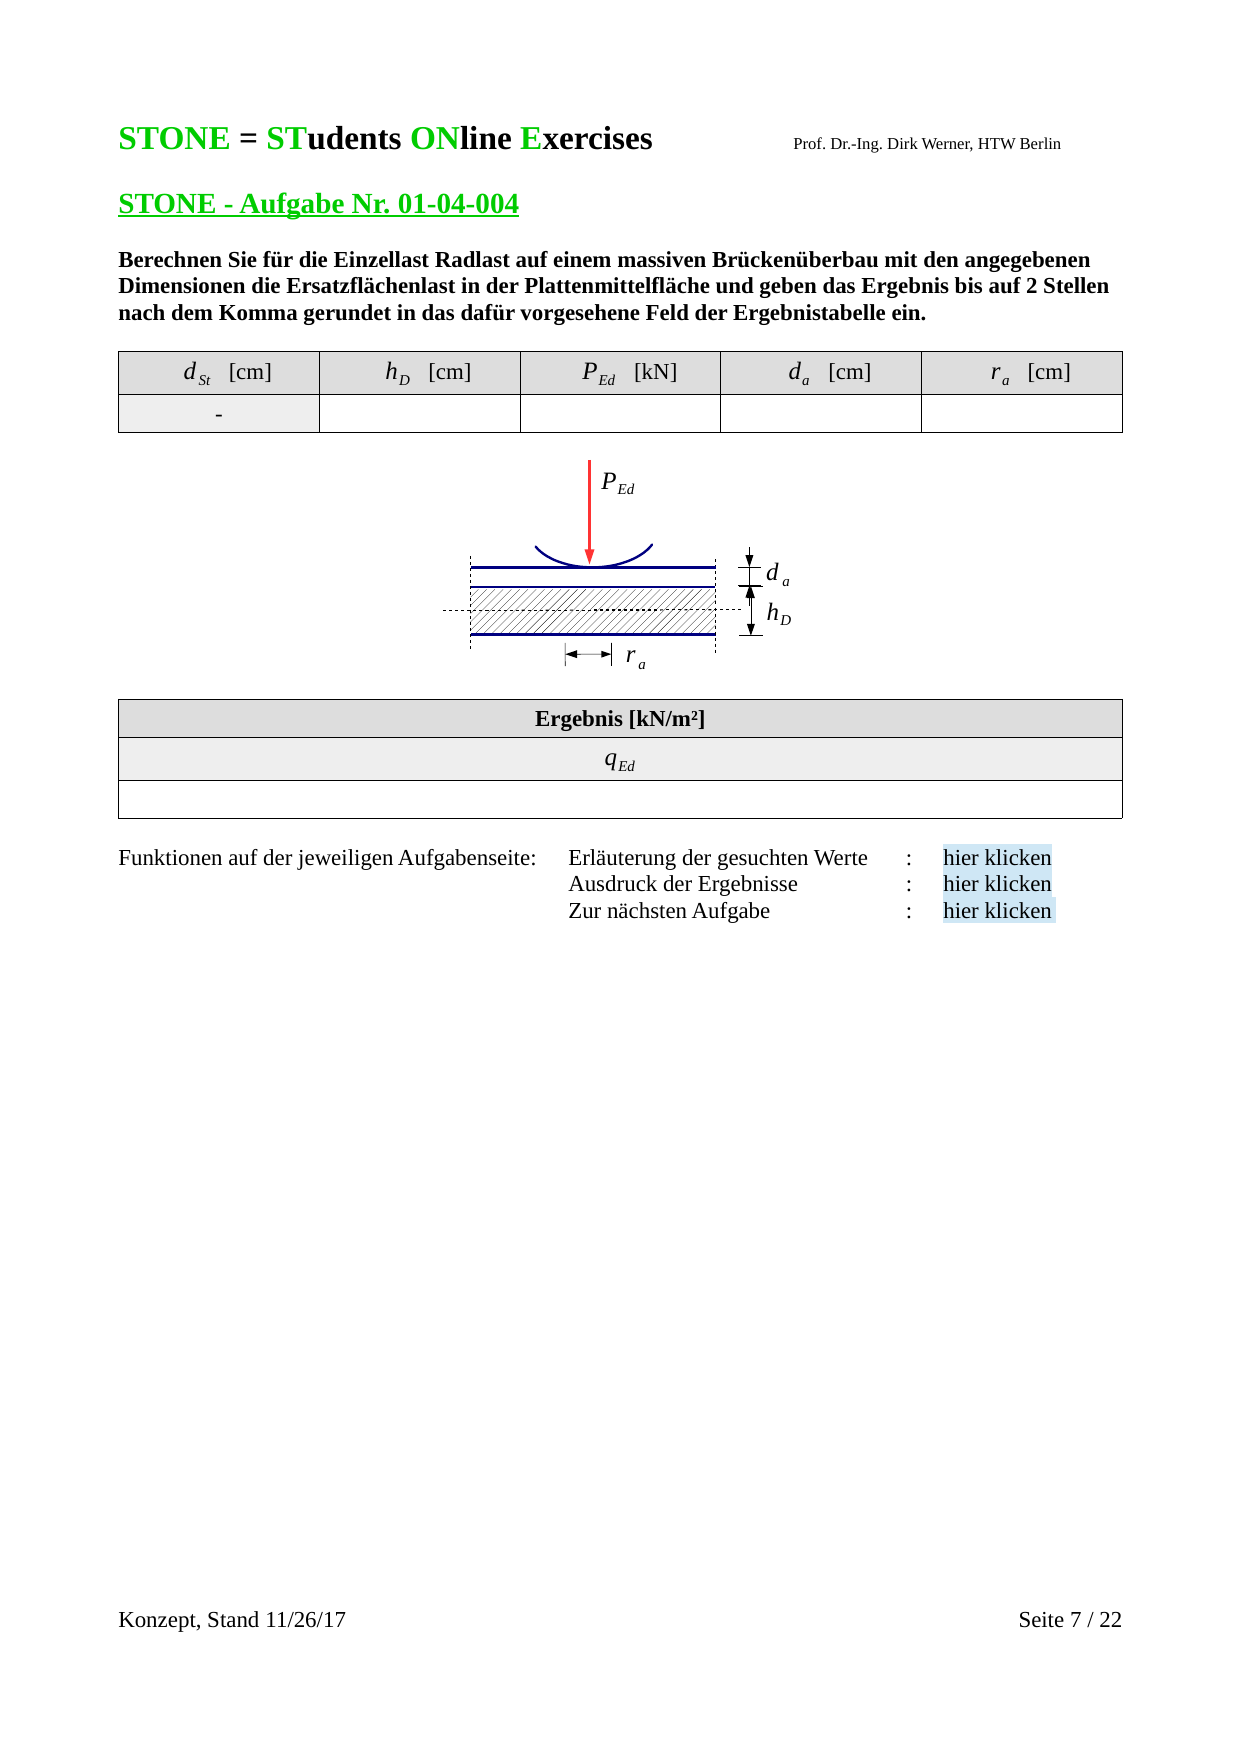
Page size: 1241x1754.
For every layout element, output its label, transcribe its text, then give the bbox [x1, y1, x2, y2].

table_header [cm] [119, 352, 319, 394]
text Ausdruck der Ergebnisse : hier klicken [118, 871, 1122, 897]
table_header [cm] [320, 352, 520, 394]
table_cell [119, 781, 1122, 818]
text STONE - Aufgabe Nr. 01-04-004 [118, 186, 1122, 219]
table_cell [922, 395, 1122, 432]
table_header [cm] [721, 352, 921, 394]
table_cell [119, 738, 1122, 780]
table_cell [521, 395, 720, 432]
table_cell - [119, 395, 319, 432]
table_cell [721, 395, 921, 432]
table_header [cm] [922, 352, 1122, 394]
text Berechnen Sie für die Einzellast Radlast auf einem massiven Brückenüberbau mit den angegebenen Dimensionen die Ersatzflächenlast in der Plattenmittelfläche und geben das Ergebnis bis auf 2 Stellen nach dem Komma gerundet in das dafür vorgesehene Feld der Ergebnistabelle ein. [118, 246, 1122, 325]
table_cell [320, 395, 520, 432]
table_header [kN] [521, 352, 720, 394]
text Zur nächsten Aufgabe : hier klicken [118, 897, 1122, 923]
text Funktionen auf der jeweiligen Aufgabenseite: Erläuterung der gesuchten Werte : hier klicken [118, 844, 1122, 871]
table_header Ergebnis [kN/m²] [119, 700, 1122, 737]
